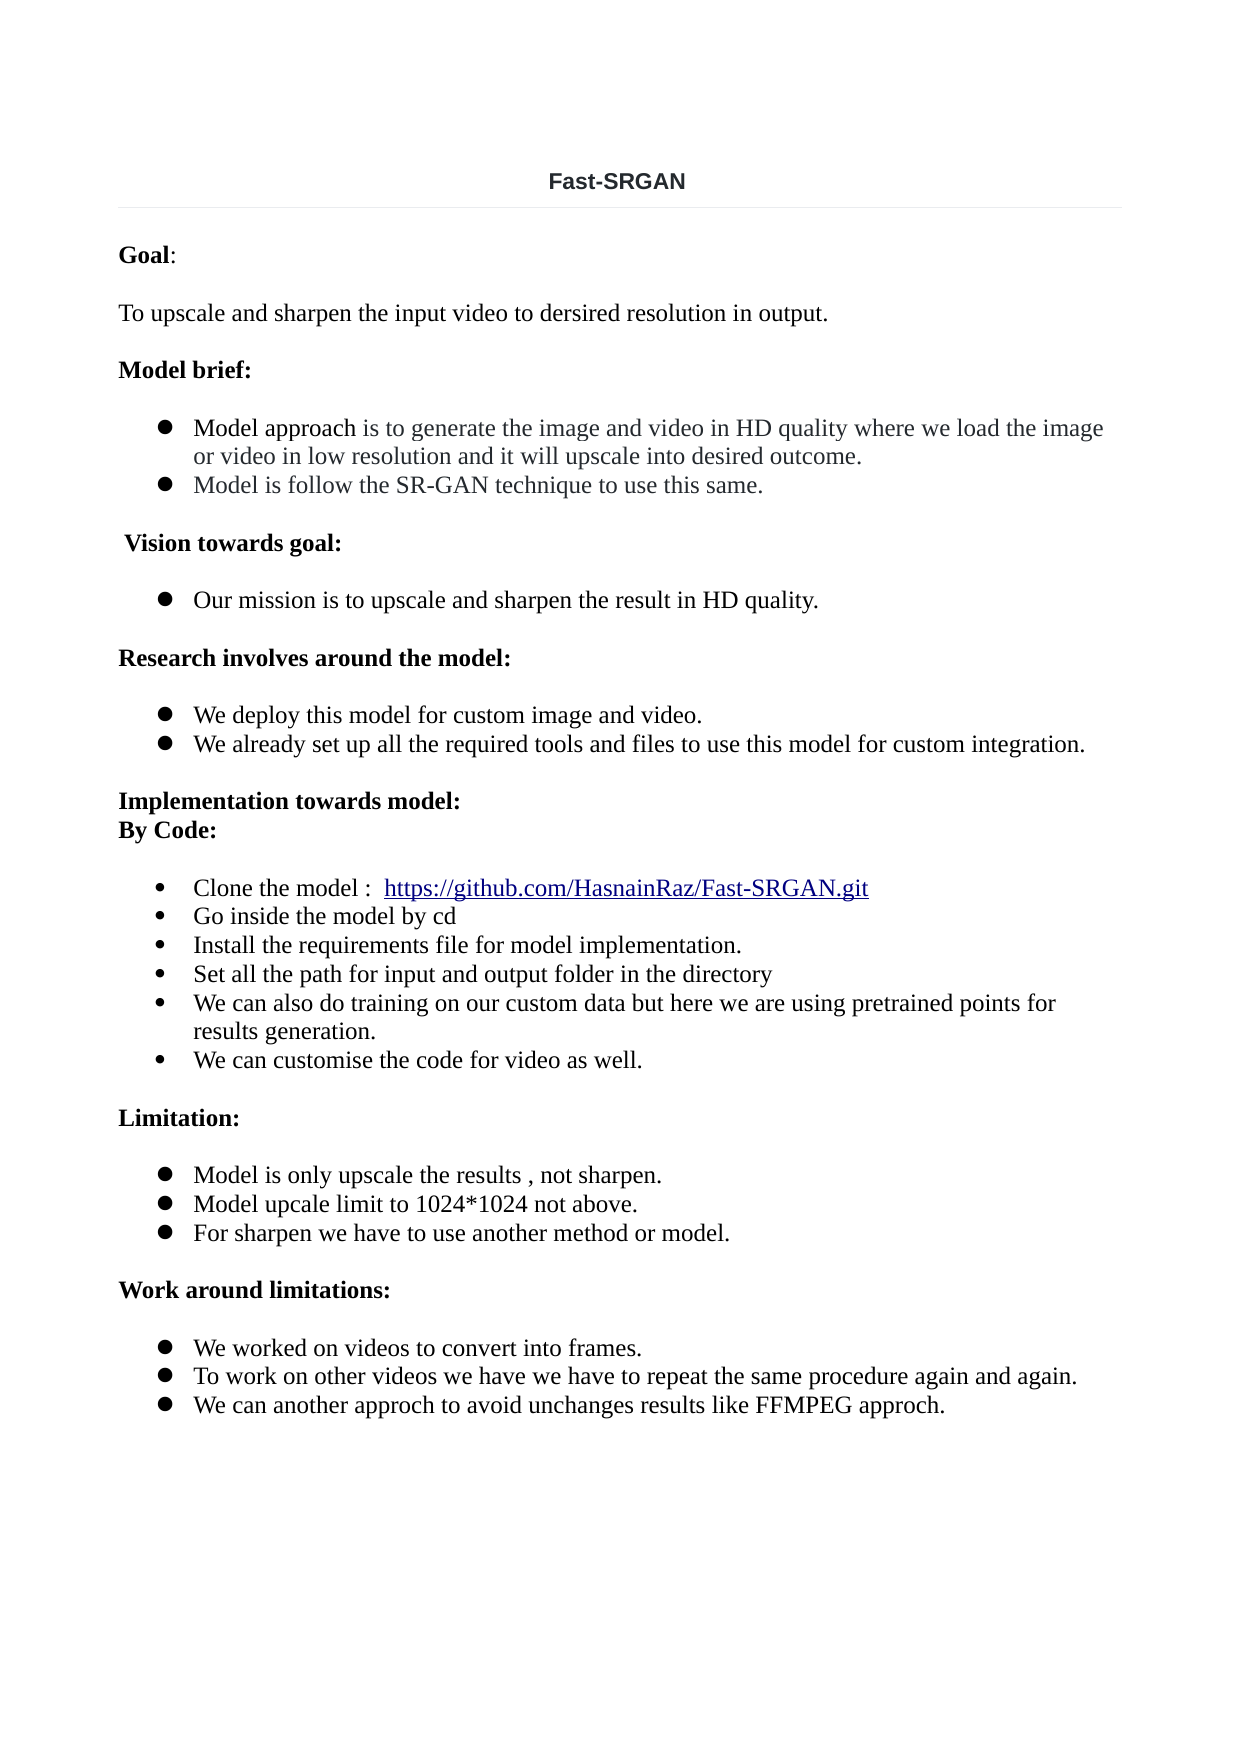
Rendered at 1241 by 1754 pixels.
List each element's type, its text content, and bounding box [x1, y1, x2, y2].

list Model is follow the SR-GAN technique to use this same. [156, 470, 1122, 499]
list Go inside the model by cd [156, 901, 1122, 930]
text Work around limitations: [118, 1275, 1122, 1304]
list Model approach is to generate the image and video in HD quality where we load the image or video in low resolution and it will upscale into desired outcome. [156, 413, 1122, 470]
list We can another approch to avoid unchanges results like FFMPEG approch. [156, 1390, 1122, 1419]
list Clone the model : https://github.com/HasnainRaz/Fast-SRGAN.git [156, 873, 1122, 901]
text Vision towards goal: [118, 528, 1122, 556]
list To work on other videos we have we have to repeat the same procedure again and again. [156, 1361, 1122, 1390]
list For sharpen we have to use another method or model. [156, 1218, 1122, 1246]
list We already set up all the required tools and files to use this model for custom integration. [156, 729, 1122, 758]
text By Code: [118, 815, 1122, 844]
text Implementation towards model: [118, 786, 1122, 815]
list We deploy this model for custom image and video. [156, 700, 1122, 729]
list We can also do training on our custom data but here we are using pretrained points for results generation. [156, 988, 1122, 1045]
list We can customise the code for video as well. [156, 1045, 1122, 1074]
list We worked on videos to convert into frames. [156, 1333, 1122, 1361]
text To upscale and sharpen the input video to dersired resolution in output. [118, 298, 1122, 326]
text Goal: [118, 240, 1122, 269]
list Install the requirements file for model implementation. [156, 930, 1122, 959]
text Model brief: [118, 355, 1122, 384]
text Limitation: [118, 1103, 1122, 1131]
list Set all the path for input and output folder in the directory [156, 959, 1122, 988]
list Model is only upscale the results , not sharpen. [156, 1160, 1122, 1189]
list Model upcale limit to 1024*1024 not above. [156, 1189, 1122, 1218]
text Research involves around the model: [118, 643, 1122, 671]
list Our mission is to upscale and sharpen the result in HD quality. [156, 585, 1122, 614]
subtitle Fast-SRGAN [118, 168, 1122, 207]
